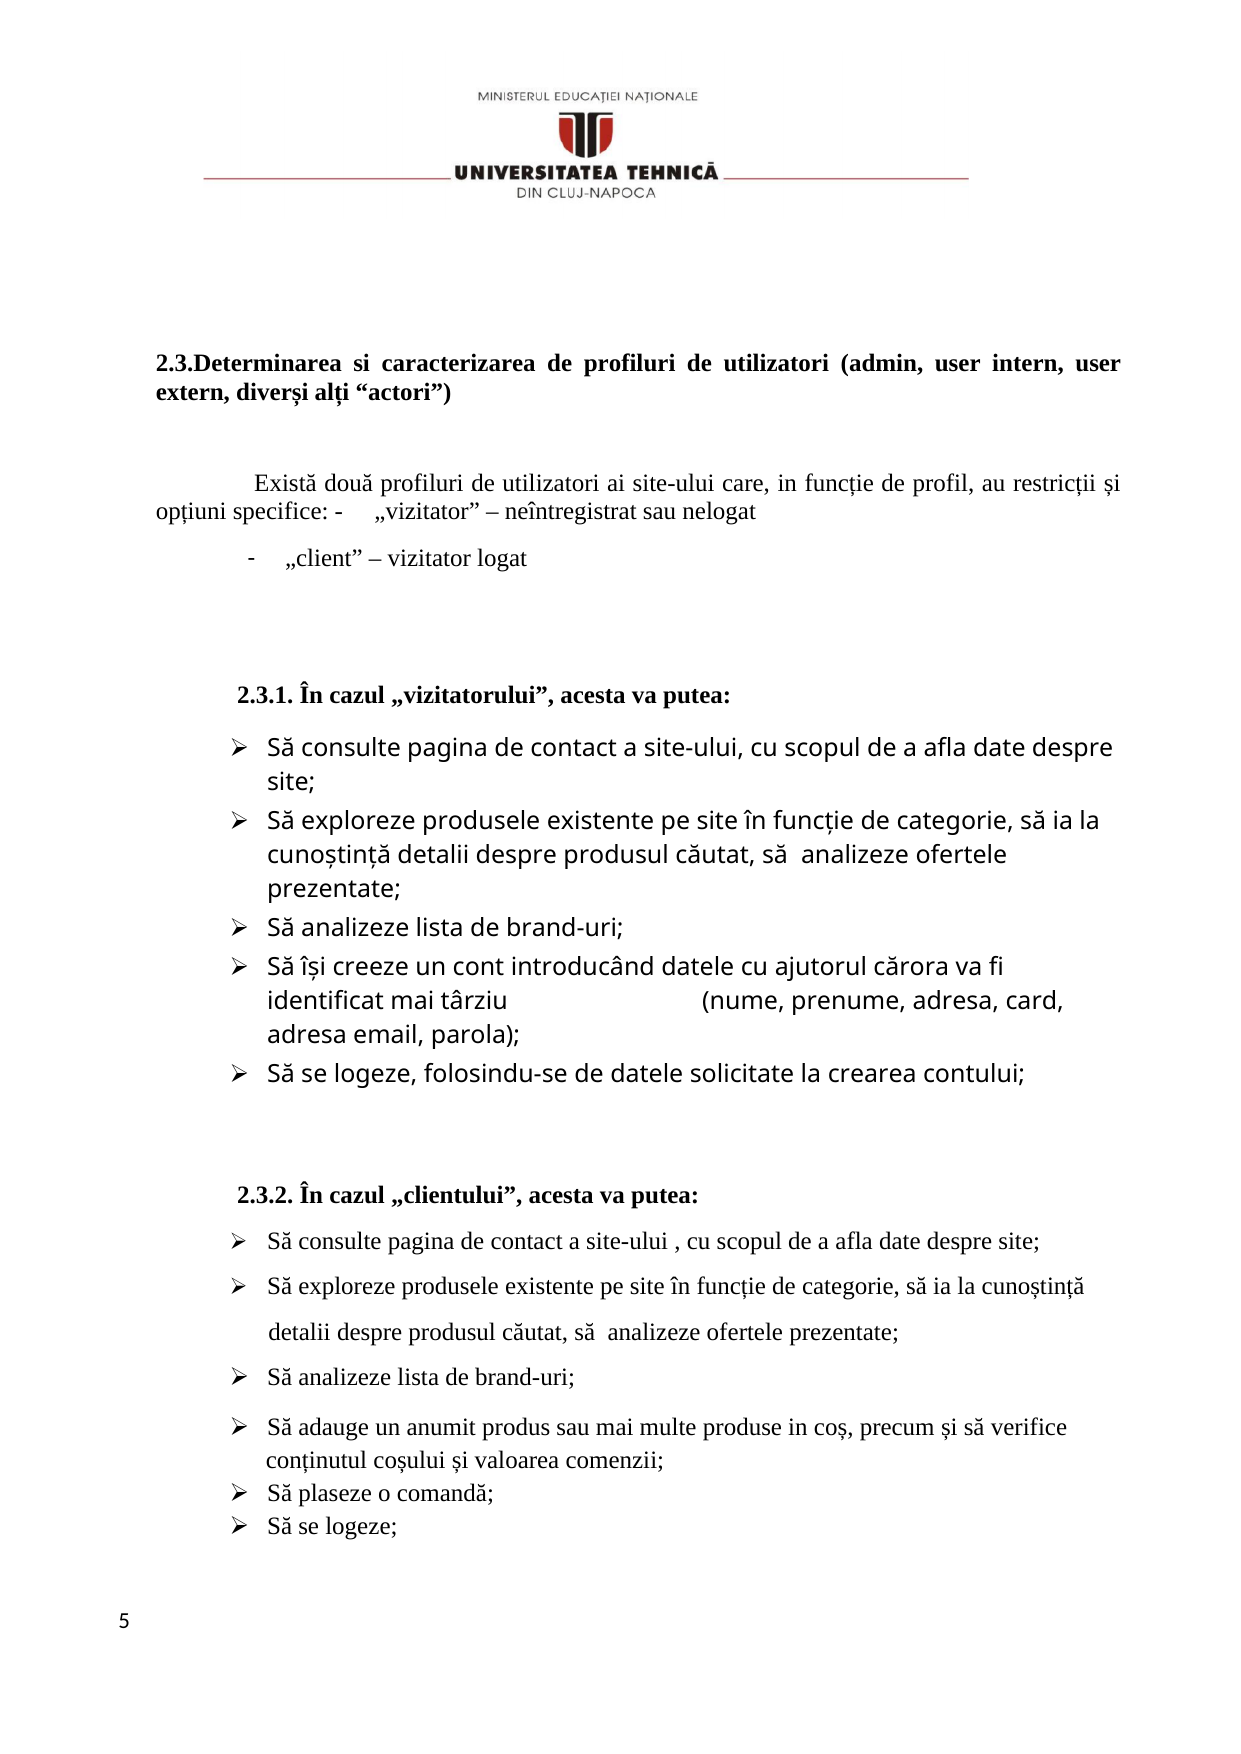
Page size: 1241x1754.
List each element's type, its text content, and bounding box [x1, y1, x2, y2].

list Să exploreze produsele existente pe site în funcție de categorie, să ia la cunoștință [229, 1271, 1122, 1300]
subtitle Să se logeze, folosindu-se de datele solicitate la crearea contului; [229, 1055, 1122, 1089]
subtitle Să analizeze lista de brand-uri; [229, 909, 1122, 944]
list Să analizeze lista de brand-uri; [229, 1362, 1122, 1391]
text 2.3.2. În cazul „clientului”, acesta va putea: [118, 1181, 1122, 1209]
list Să consulte pagina de contact a site-ului , cu scopul de a afla date despre site; [229, 1226, 1122, 1255]
subtitle Să își creeze un cont introducând datele cu ajutorul cărora va fi identificat mai târziu (nume, prenume, adresa, card, adresa email, parola); [229, 948, 1122, 1051]
subtitle conținutul coșului și valoarea comenzii; [118, 1445, 1122, 1474]
text detalii despre produsul căutat, să analizeze ofertele prezentate; [118, 1317, 1122, 1346]
subtitle Să se logeze; [229, 1511, 1122, 1540]
list „client” – vizitator logat [247, 542, 1122, 572]
text Există două profiluri de utilizatori ai site-ului care, in funcție de profil, au restricții și opțiuni specifice: - „vizitator” – neîntregistrat sau nelogat [156, 468, 1122, 525]
text 2.3.1. În cazul „vizitatorului”, acesta va putea: [118, 680, 1122, 708]
text 2.3.Determinarea si caracterizarea de profiluri de utilizatori (admin, user intern, user extern, diverși alți “actori”) [156, 348, 1122, 406]
subtitle Să plaseze o comandă; [229, 1478, 1122, 1507]
subtitle Să adauge un anumit produs sau mai multe produse in coș, precum și să verifice [229, 1412, 1122, 1441]
subtitle Să exploreze produsele existente pe site în funcție de categorie, să ia la cunoștință detalii despre produsul căutat, să analizeze ofertele prezentate; [229, 802, 1122, 905]
subtitle Să consulte pagina de contact a site-ului, cu scopul de a afla date despre site; [229, 729, 1122, 798]
